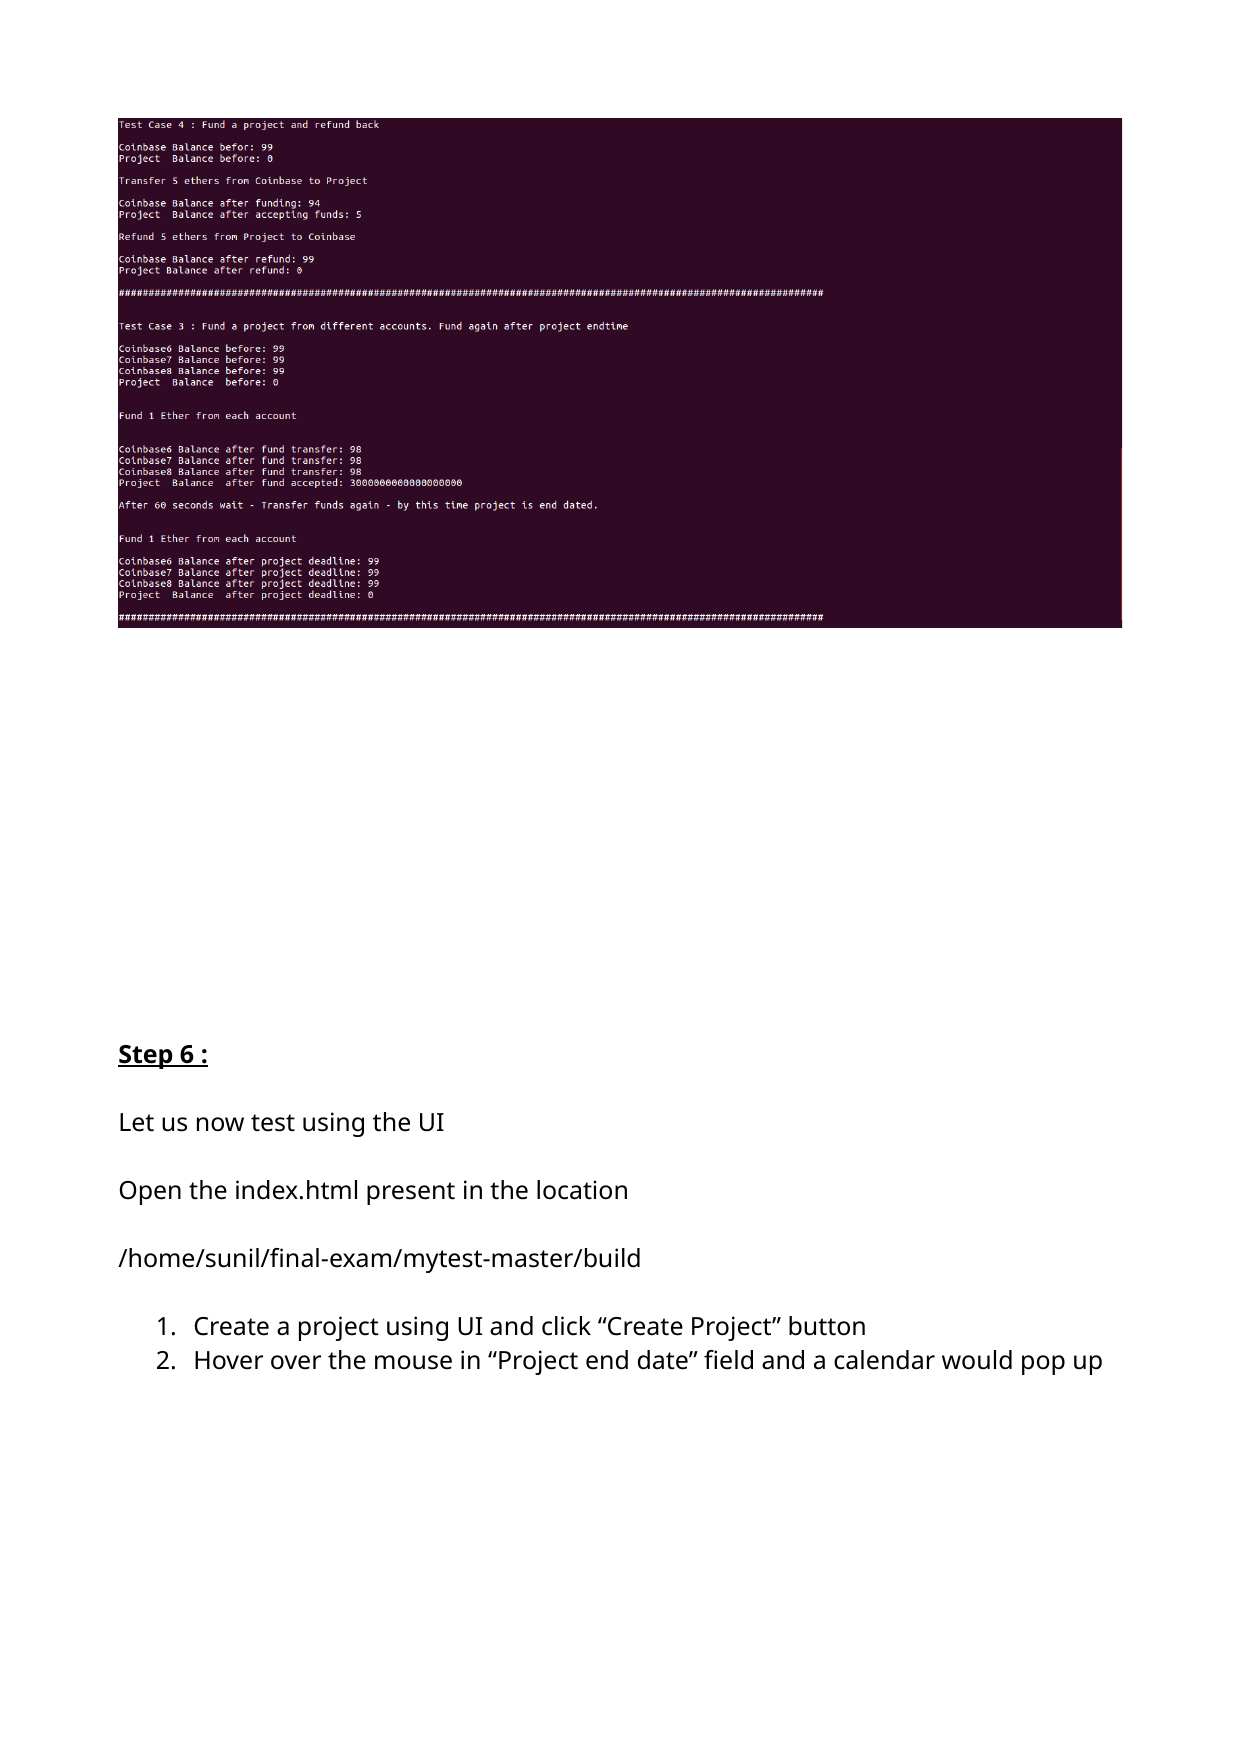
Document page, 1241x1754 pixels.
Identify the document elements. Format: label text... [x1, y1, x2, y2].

text Step 6 : [118, 1036, 1122, 1070]
picture [118, 118, 1123, 628]
text Open the index.html present in the location [118, 1173, 1122, 1207]
text Let us now test using the UI [118, 1104, 1122, 1138]
text /home/sunil/final-exam/mytest-master/build [118, 1241, 1122, 1275]
list Create a project using UI and click “Create Project” button [156, 1309, 1122, 1343]
list Hover over the mouse in “Project end date” field and a calendar would pop up [156, 1343, 1122, 1377]
